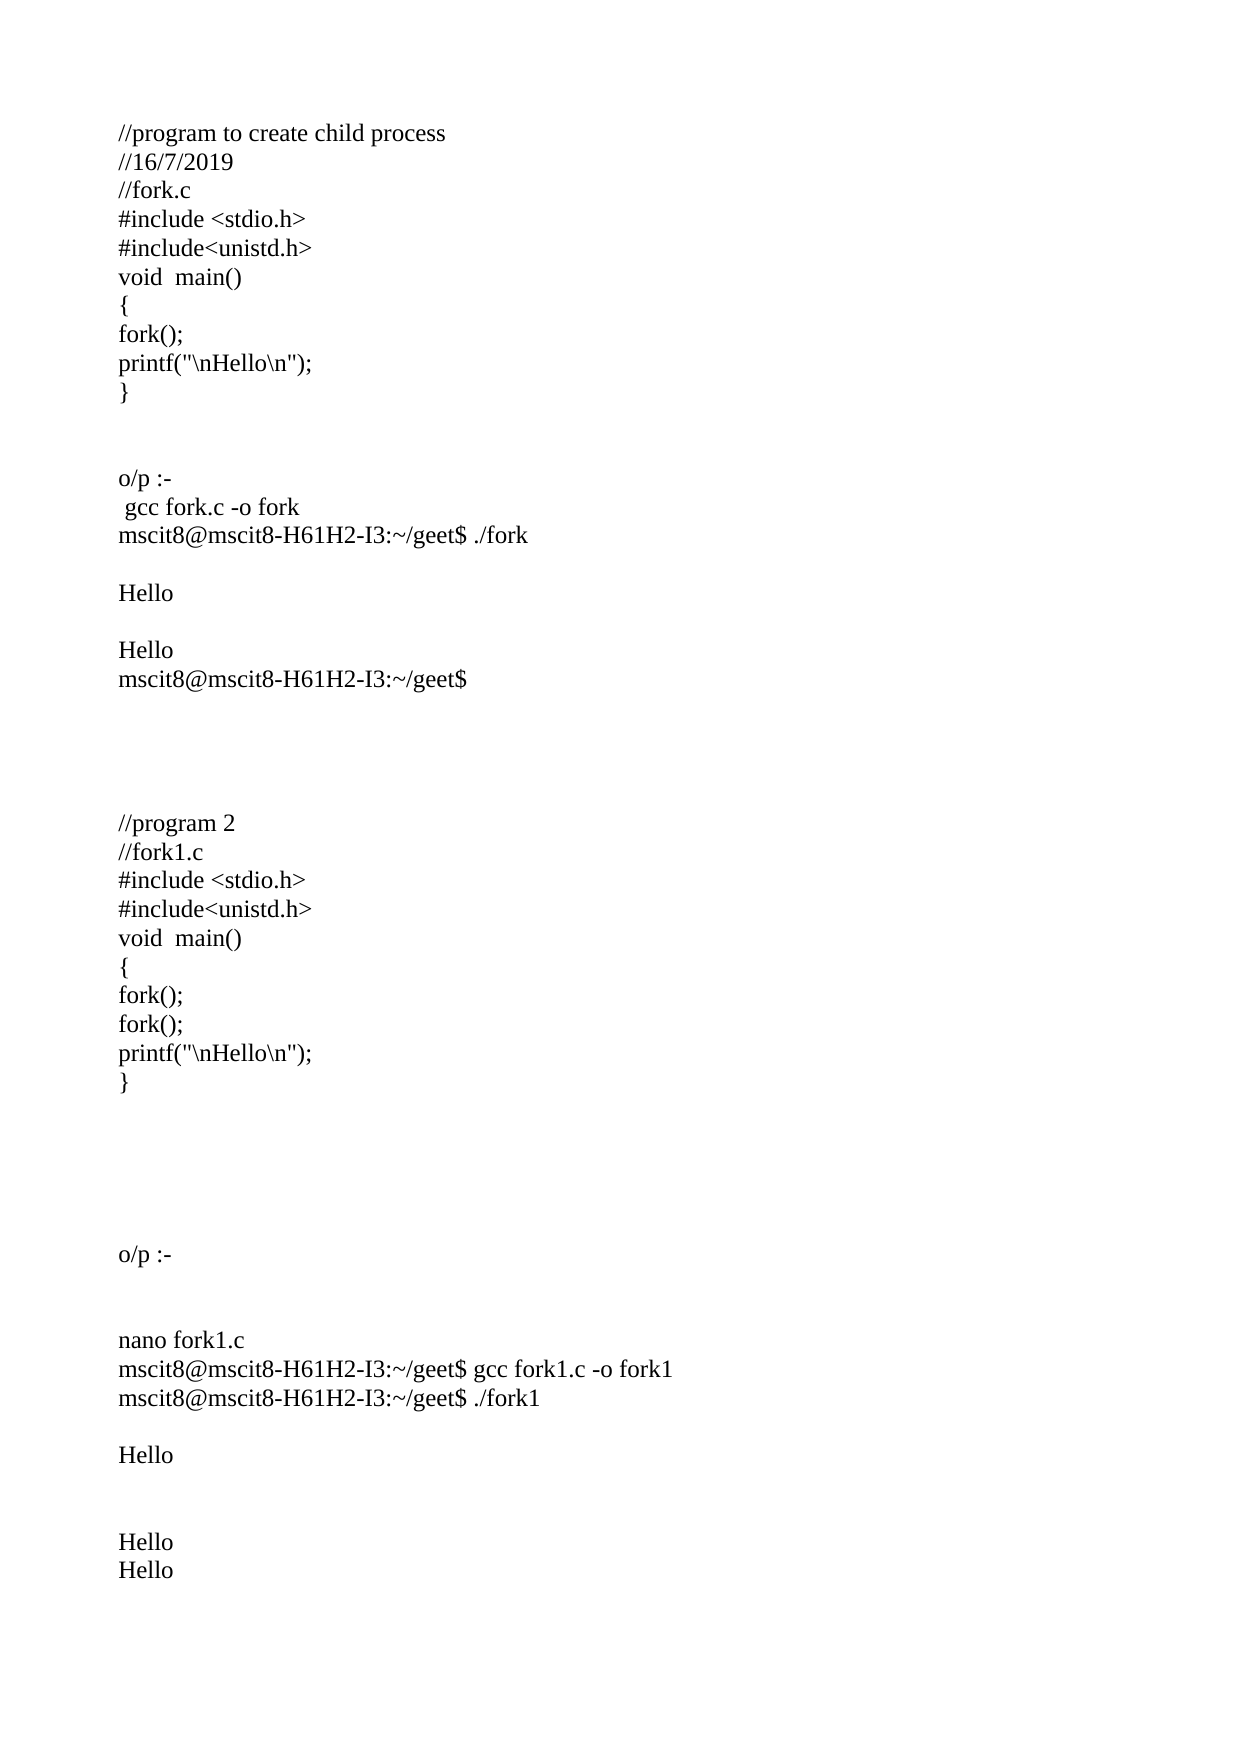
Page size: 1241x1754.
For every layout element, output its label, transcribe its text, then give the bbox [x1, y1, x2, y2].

text mscit8@mscit8-H61H2-I3:~/geet$ ./fork [118, 521, 1122, 549]
text void main() [118, 262, 1122, 291]
text mscit8@mscit8-H61H2-I3:~/geet$ [118, 664, 1122, 693]
text #include <stdio.h> [118, 204, 1122, 233]
text Hello [118, 1527, 1122, 1556]
text #include<unistd.h> [118, 233, 1122, 262]
text //program to create child process [118, 118, 1122, 147]
text { [118, 952, 1122, 981]
text printf("\nHello\n"); [118, 348, 1122, 377]
text Hello [118, 1556, 1122, 1584]
text Hello [118, 1441, 1122, 1469]
text o/p :- [118, 463, 1122, 492]
text fork(); [118, 319, 1122, 348]
text fork(); [118, 981, 1122, 1009]
text void main() [118, 923, 1122, 952]
text //16/7/2019 [118, 147, 1122, 176]
text #include <stdio.h> [118, 866, 1122, 894]
text } [118, 377, 1122, 406]
text #include<unistd.h> [118, 894, 1122, 923]
text nano fork1.c [118, 1326, 1122, 1354]
text } [118, 1067, 1122, 1096]
text o/p :- [118, 1239, 1122, 1268]
text { [118, 291, 1122, 319]
text Hello [118, 636, 1122, 664]
text //fork1.c [118, 837, 1122, 866]
text //program 2 [118, 808, 1122, 837]
text mscit8@mscit8-H61H2-I3:~/geet$ gcc fork1.c -o fork1 [118, 1354, 1122, 1383]
text fork(); [118, 1009, 1122, 1038]
text gcc fork.c -o fork [118, 492, 1122, 521]
text printf("\nHello\n"); [118, 1038, 1122, 1067]
text mscit8@mscit8-H61H2-I3:~/geet$ ./fork1 [118, 1383, 1122, 1412]
text Hello [118, 578, 1122, 607]
text //fork.c [118, 176, 1122, 204]
